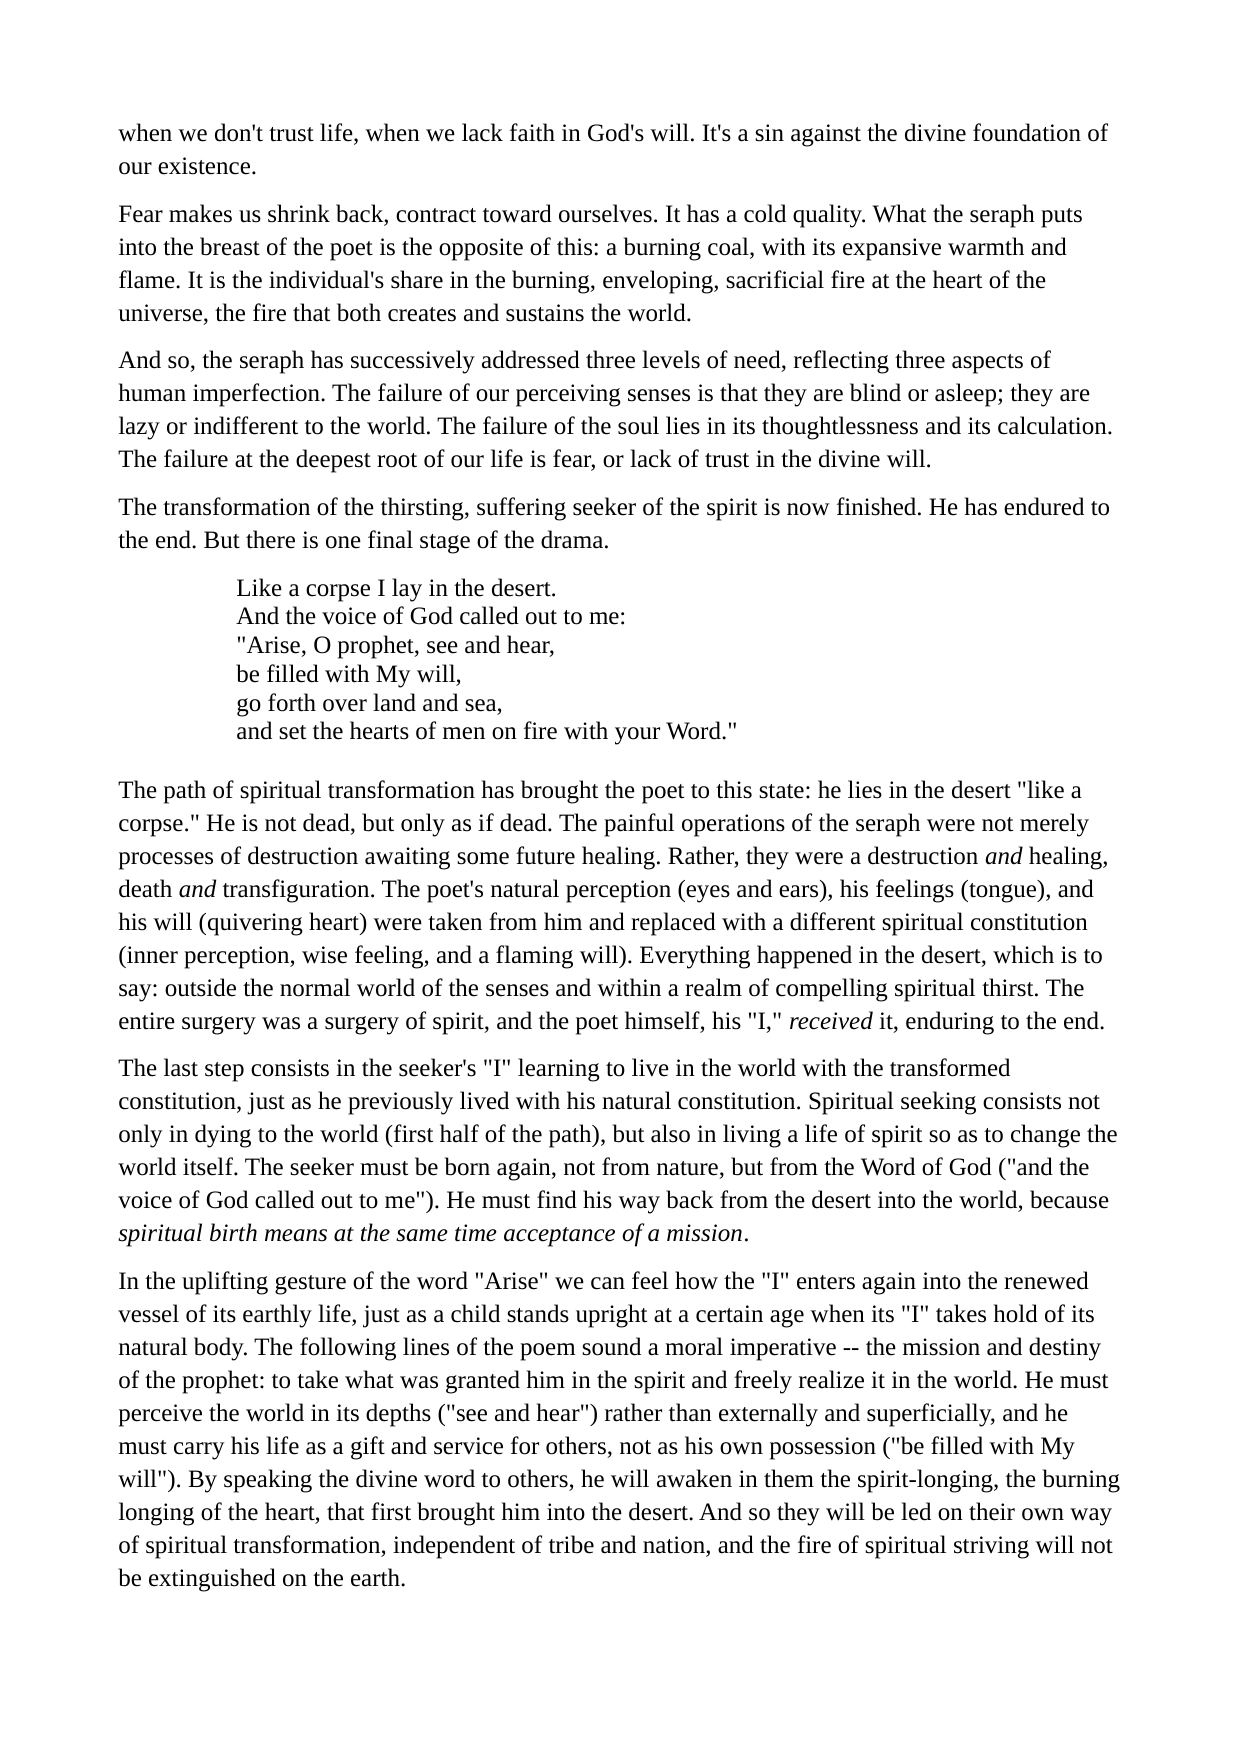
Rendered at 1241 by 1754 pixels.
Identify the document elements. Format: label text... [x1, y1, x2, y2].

text The path of spiritual transformation has brought the poet to this state: he lies in the desert "like a corpse." He is not dead, but only as if dead. The painful operations of the seraph were not merely processes of destruction awaiting some future healing. Rather, they were a destruction and healing, death and transfiguration. The poet's natural perception (eyes and ears), his feelings (tongue), and his will (quivering heart) were taken from him and replaced with a different spiritual constitution (inner perception, wise feeling, and a flaming will). Everything happened in the desert, which is to say: outside the normal world of the senses and within a realm of compelling spiritual thirst. The entire surgery was a surgery of spirit, and the poet himself, his "I," received it, enduring to the end. [118, 775, 1122, 1034]
text when we don't trust life, when we lack faith in God's will. It's a sin against the divine foundation of our existence. [118, 118, 1122, 180]
text The last step consists in the seeker's "I" learning to live in the world with the transformed constitution, just as he previously lived with his natural constitution. Spiritual seeking consists not only in dying to the world (first half of the path), but also in living a life of spirit so as to change the world itself. The seeker must be born again, not from nature, but from the Word of God ("and the voice of God called out to me"). He must find his way back from the desert into the world, because spiritual birth means at the same time acceptance of a mission. [118, 1053, 1122, 1247]
text In the uplifting gesture of the word "Arise" we can feel how the "I" enters again into the renewed vessel of its earthly life, just as a child stands upright at a certain age when its "I" takes hold of its natural body. The following lines of the poem sound a moral imperative -- the mission and destiny of the prophet: to take what was granted him in the spirit and freely realize it in the world. He must perceive the world in its depths ("see and hear") rather than externally and superficially, and he must carry his life as a gift and service for others, not as his own possession ("be filled with My will"). By speaking the divine word to others, he will awaken in them the spirit-longing, the burning longing of the heart, that first brought him into the desert. And so they will be led on their own way of spiritual transformation, independent of tribe and nation, and the fire of spiritual striving will not be extinguished on the earth. [118, 1266, 1122, 1592]
text Fear makes us shrink back, contract toward ourselves. It has a cold quality. What the seraph puts into the breast of the poet is the opposite of this: a burning coal, with its expansive warmth and flame. It is the individual's share in the burning, enveloping, sacrificial fire at the heart of the universe, the fire that both creates and sustains the world. [118, 199, 1122, 327]
text And so, the seraph has successively addressed three levels of need, reflecting three aspects of human imperfection. The failure of our perceiving senses is that they are blind or asleep; they are lazy or indifferent to the world. The failure of the soul lies in its thoughtlessness and its calculation. The failure at the deepest root of our life is fear, or lack of trust in the divine will. [118, 345, 1122, 473]
text The transformation of the thirsting, suffering seeker of the spirit is now finished. He has endured to the end. But there is one final stage of the drama. [118, 492, 1122, 554]
text Like a corpse I lay in the desert. And the voice of God called out to me: "Arise, O prophet, see and hear, be filled with My will, go forth over land and sea, and set the hearts of men on fire with your Word." [236, 573, 1004, 745]
